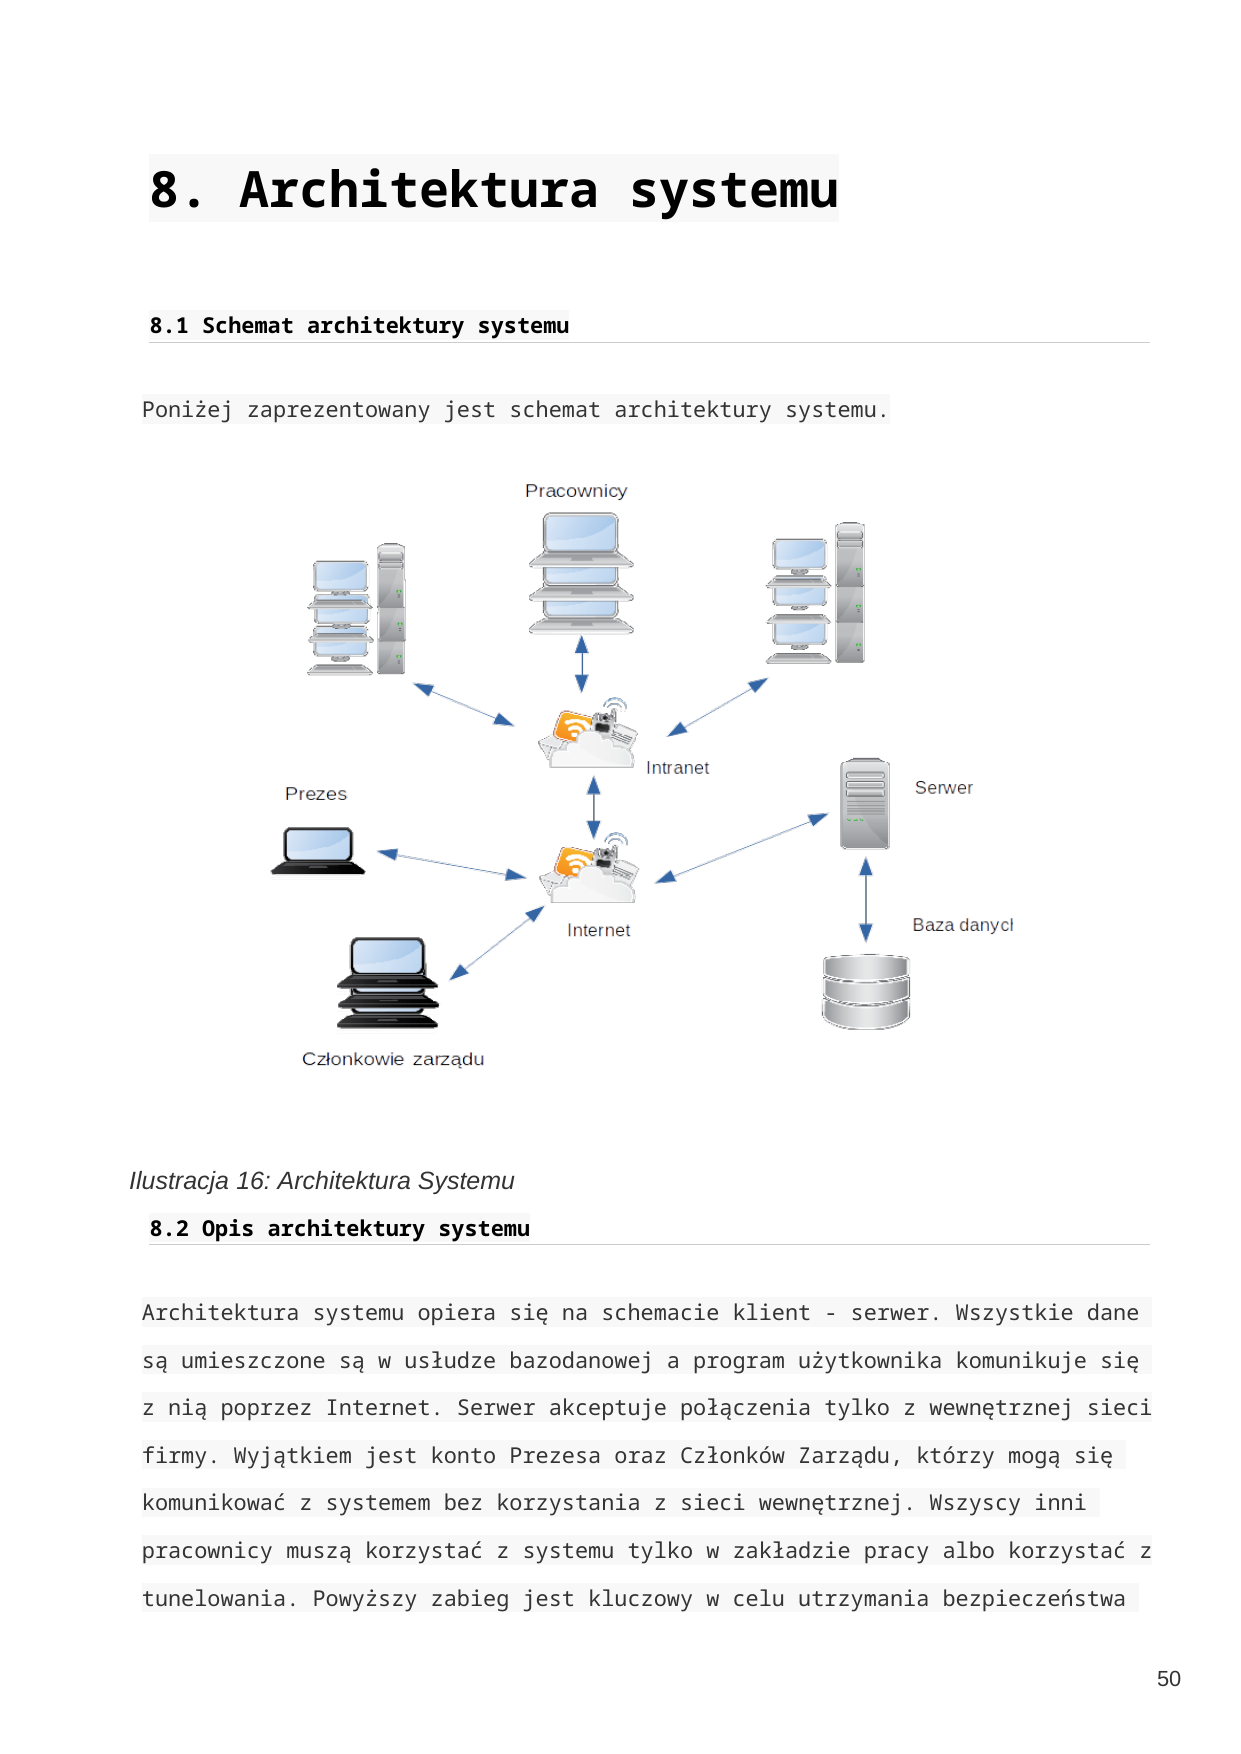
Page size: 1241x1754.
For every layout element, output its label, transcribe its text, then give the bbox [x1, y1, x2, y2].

text Poniżej zaprezentowany jest schemat architektury systemu. [890, 394, 1158, 424]
subtitle 8. Architektura systemu [839, 154, 1150, 222]
subtitle 8.1 Schemat architektury systemu [149, 310, 1150, 342]
text Architektura systemu opiera się na schemacie klient - serwer. Wszystkie dane są umieszczone są w usłudze bazodanowej a program użytkownika komunikuje się z nią poprzez Internet. Serwer akceptuje połączenia tylko z wewnętrznej sieci firmy. Wyjątkiem jest konto Prezesa oraz Członków Zarządu, którzy mogą się komunikować z systemem bez korzystania z sieci wewnętrznej. Wszyscy inni pracownicy muszą korzystać z systemu tylko w zakładzie pracy albo korzystać z tunelowania. Powyższy zabieg jest kluczowy w celu utrzymania bezpieczeństwa systemu. [142, 1297, 1158, 1612]
picture [128, 477, 1061, 1149]
text Ilustracja 16: Architektura Systemu [129, 1149, 1061, 1195]
subtitle 8.2 Opis architektury systemu [129, 465, 1061, 477]
subtitle 8.2 Opis architektury systemu [149, 496, 1150, 1244]
